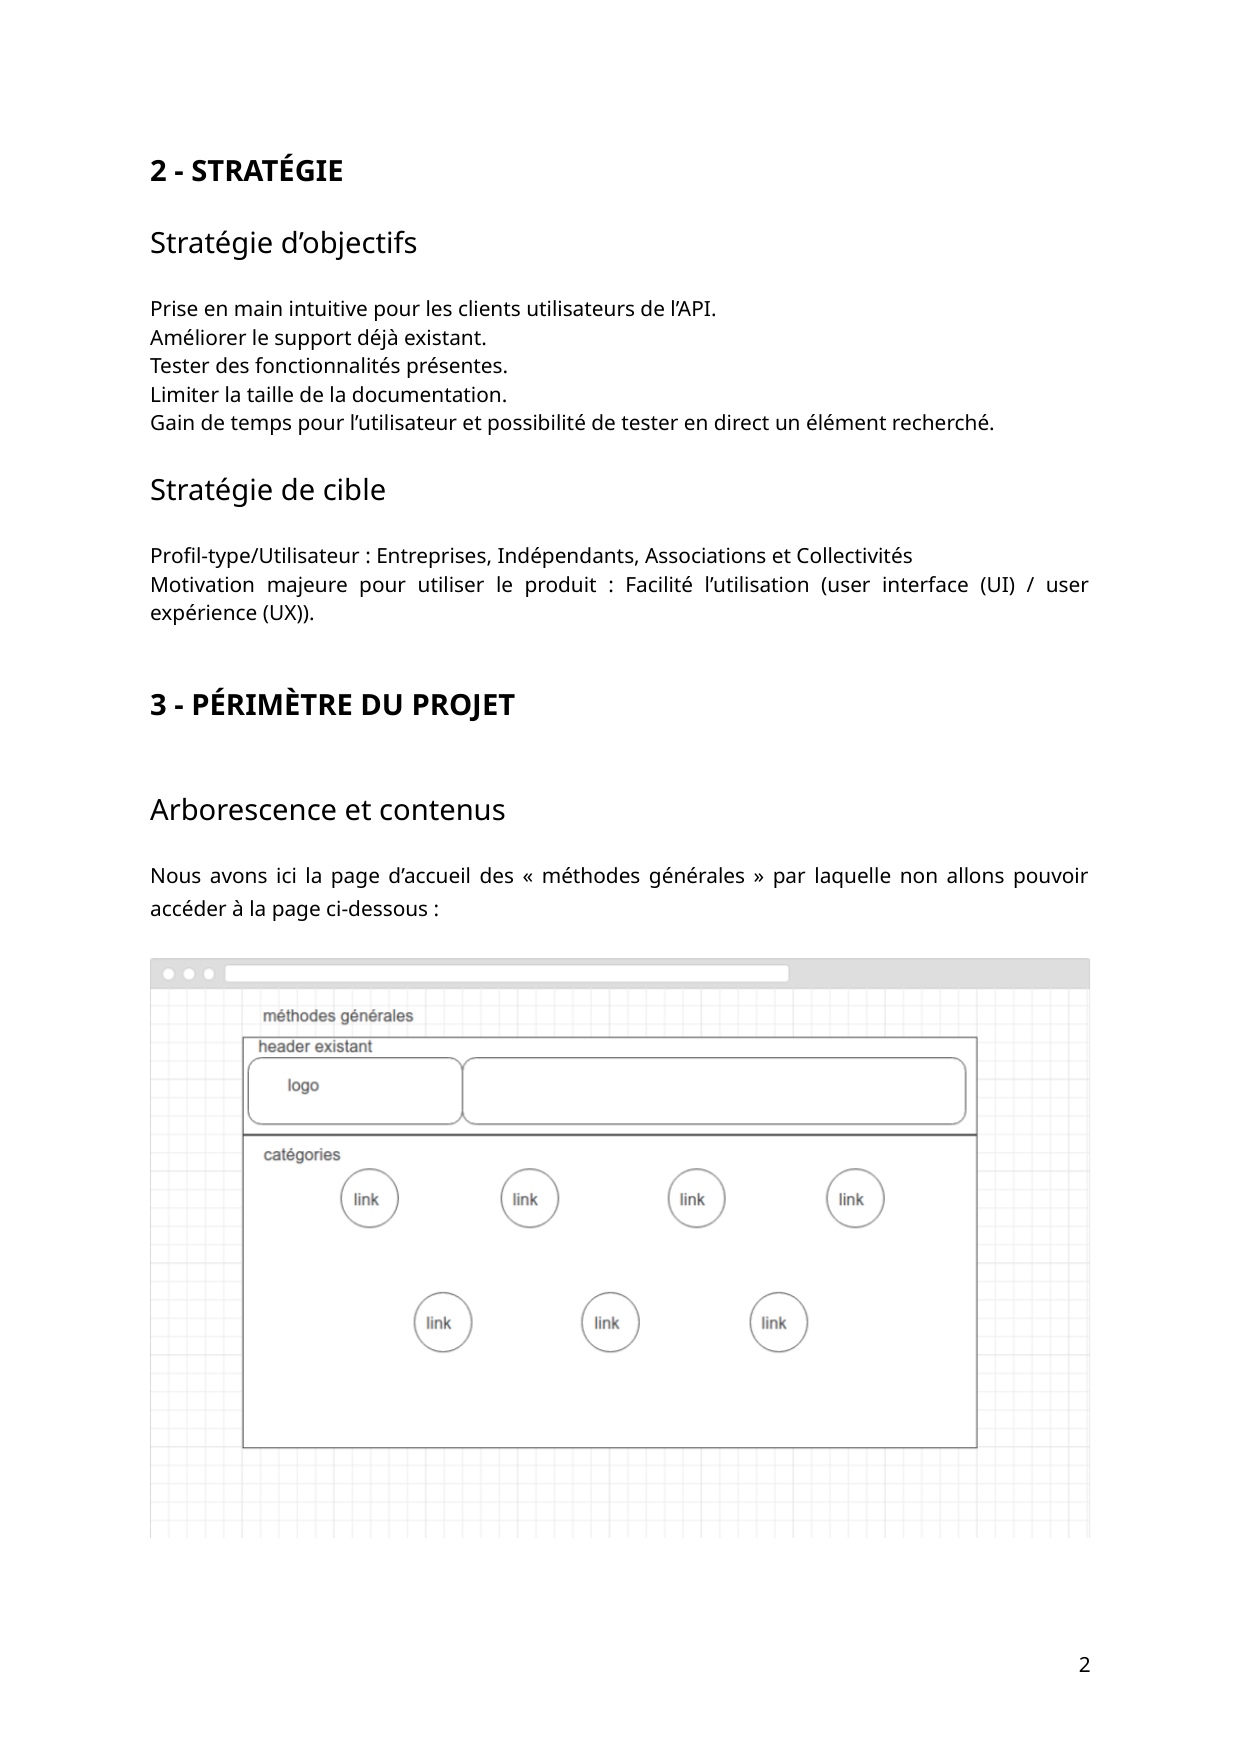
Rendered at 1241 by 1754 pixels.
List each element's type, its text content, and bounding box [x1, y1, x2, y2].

text Nous avons ici la page d’accueil des « méthodes générales » par laquelle non allons pouvoir accéder à la page ci-dessous : [150, 861, 1090, 922]
text Améliorer le support déjà existant. [150, 323, 1090, 351]
subtitle 3 - PÉRIMÈTRE DU PROJET [150, 684, 1090, 723]
text Prise en main intuitive pour les clients utilisateurs de l’API. [150, 294, 1090, 323]
text Profil-type/Utilisateur : Entreprises, Indépendants, Associations et Collectivités [150, 542, 1090, 570]
text Limiter la taille de la documentation. [150, 380, 1090, 408]
text Gain de temps pour l’utilisateur et possibilité de tester en direct un élément recherché. [150, 408, 1090, 437]
subtitle Arborescence et contenus [150, 789, 1090, 828]
subtitle Stratégie de cible [150, 469, 1090, 509]
picture [150, 958, 1091, 1538]
text Motivation majeure pour utiliser le produit : Facilité l’utilisation (user interface (UI) / user expérience (UX)). [150, 570, 1090, 627]
text Tester des fonctionnalités présentes. [150, 351, 1090, 380]
subtitle Stratégie d’objectifs [150, 222, 1090, 262]
subtitle 2 - STRATÉGIE [150, 150, 1090, 190]
